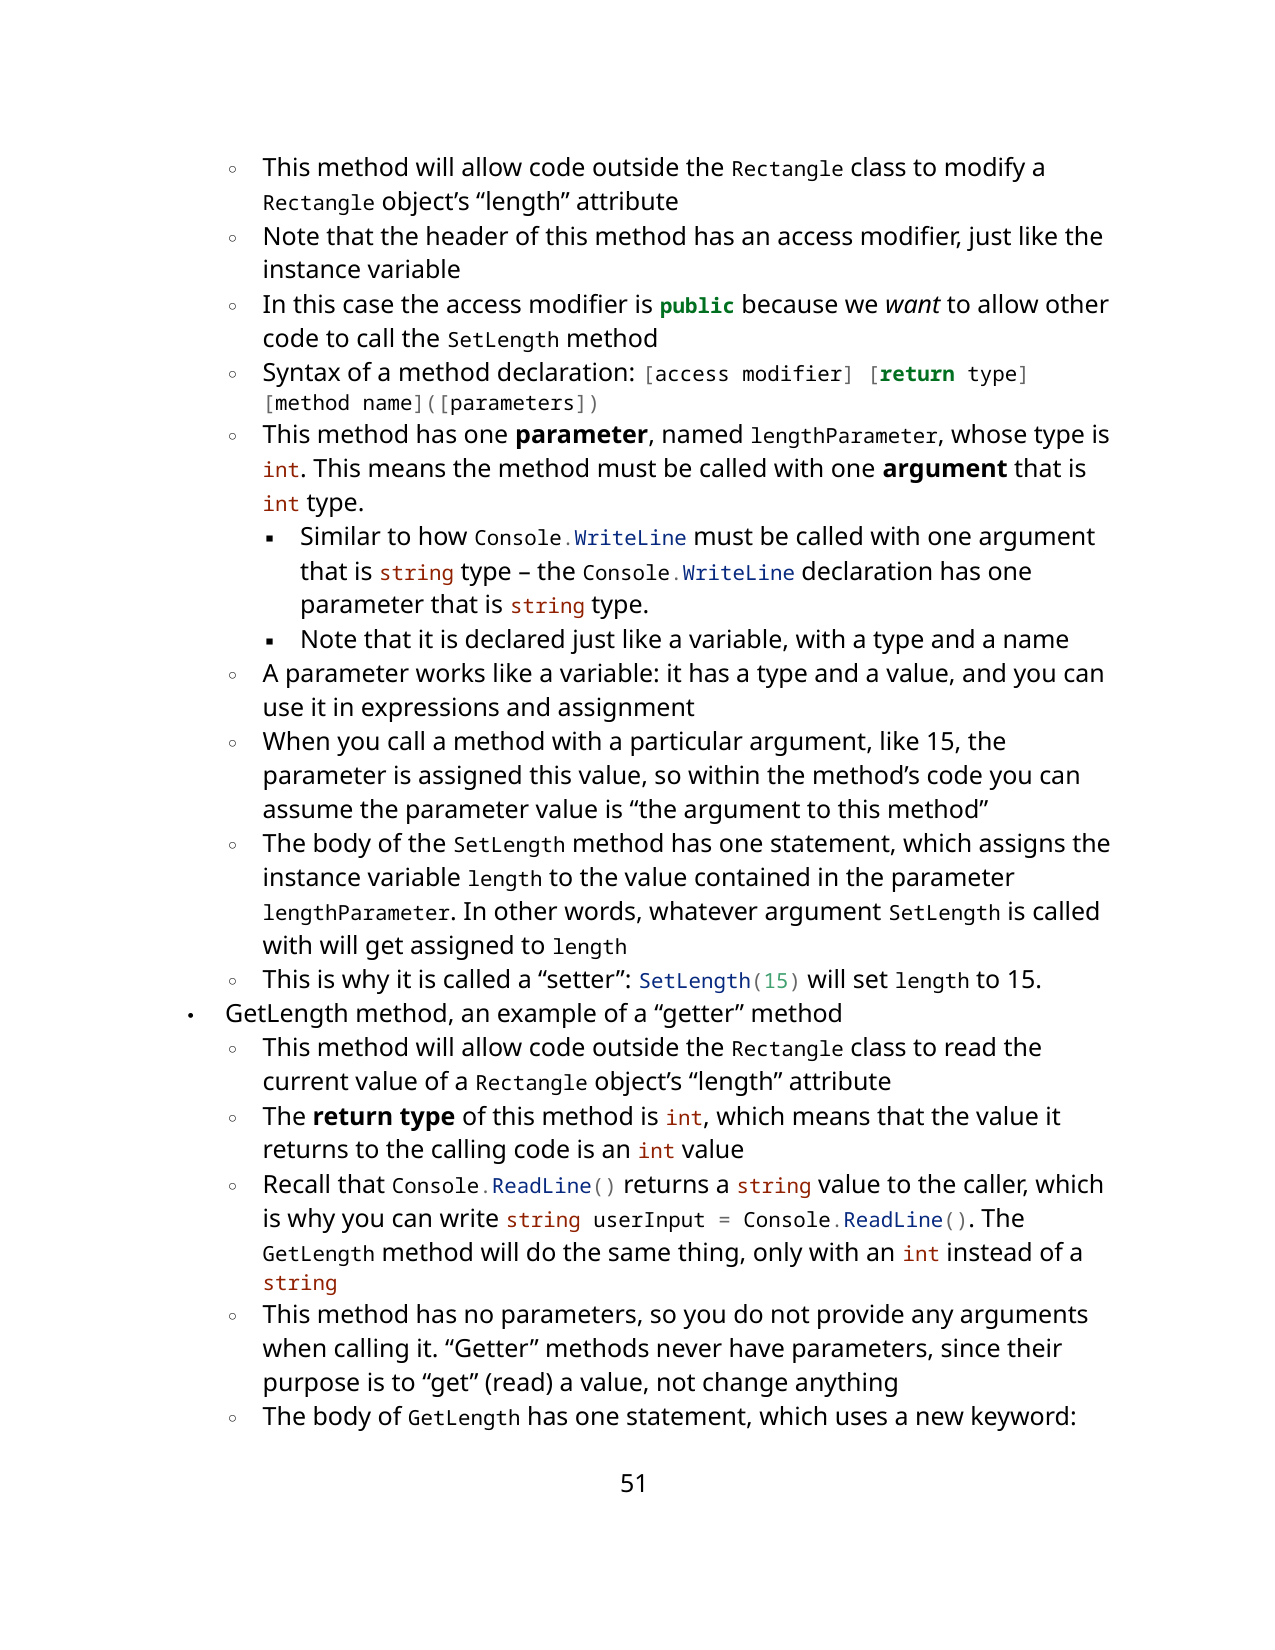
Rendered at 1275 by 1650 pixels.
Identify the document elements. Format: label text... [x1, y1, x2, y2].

list A parameter works like a variable: it has a type and a value, and you can use it in expressions and assignment [225, 655, 1125, 723]
list Syntax of a method declaration: [access modifier] [return type] [method name]([parameters]) [225, 354, 1125, 417]
list Recall that Console.ReadLine() returns a string value to the caller, which is why you can write string userInput = Console.ReadLine(). The GetLength method will do the same thing, only with an int instead of a string [225, 1166, 1125, 1297]
list In this case the access modifier is public because we want to allow other code to call the SetLength method [225, 286, 1125, 354]
list When you call a method with a particular argument, like 15, the parameter is assigned this value, so within the method’s code you can assume the parameter value is “the argument to this method” [225, 723, 1125, 826]
list GetLength method, an example of a “getter” method [187, 996, 1125, 1030]
list The body of GetLength has one statement, which uses a new keyword: [225, 1399, 1125, 1433]
list This method has one parameter, named lengthParameter, whose type is int. This means the method must be called with one argument that is int type. [225, 417, 1125, 519]
list This is why it is called a “setter”: SetLength(15) will set length to 15. [225, 962, 1125, 996]
list Note that the header of this method has an access modifier, just like the instance variable [225, 218, 1125, 286]
list This method has no parameters, so you do not provide any arguments when calling it. “Getter” methods never have parameters, since their purpose is to “get” (read) a value, not change anything [225, 1297, 1125, 1399]
list Note that it is declared just like a variable, with a type and a name [262, 621, 1125, 655]
list This method will allow code outside the Rectangle class to read the current value of a Rectangle object’s “length” attribute [225, 1030, 1125, 1098]
list The body of the SetLength method has one statement, which assigns the instance variable length to the value contained in the parameter lengthParameter. In other words, whatever argument SetLength is called with will get assigned to length [225, 826, 1125, 962]
list Similar to how Console.WriteLine must be called with one argument that is string type – the Console.WriteLine declaration has one parameter that is string type. [262, 519, 1125, 621]
list The return type of this method is int, which means that the value it returns to the calling code is an int value [225, 1098, 1125, 1166]
list This method will allow code outside the Rectangle class to modify a Rectangle object’s “length” attribute [225, 150, 1125, 218]
